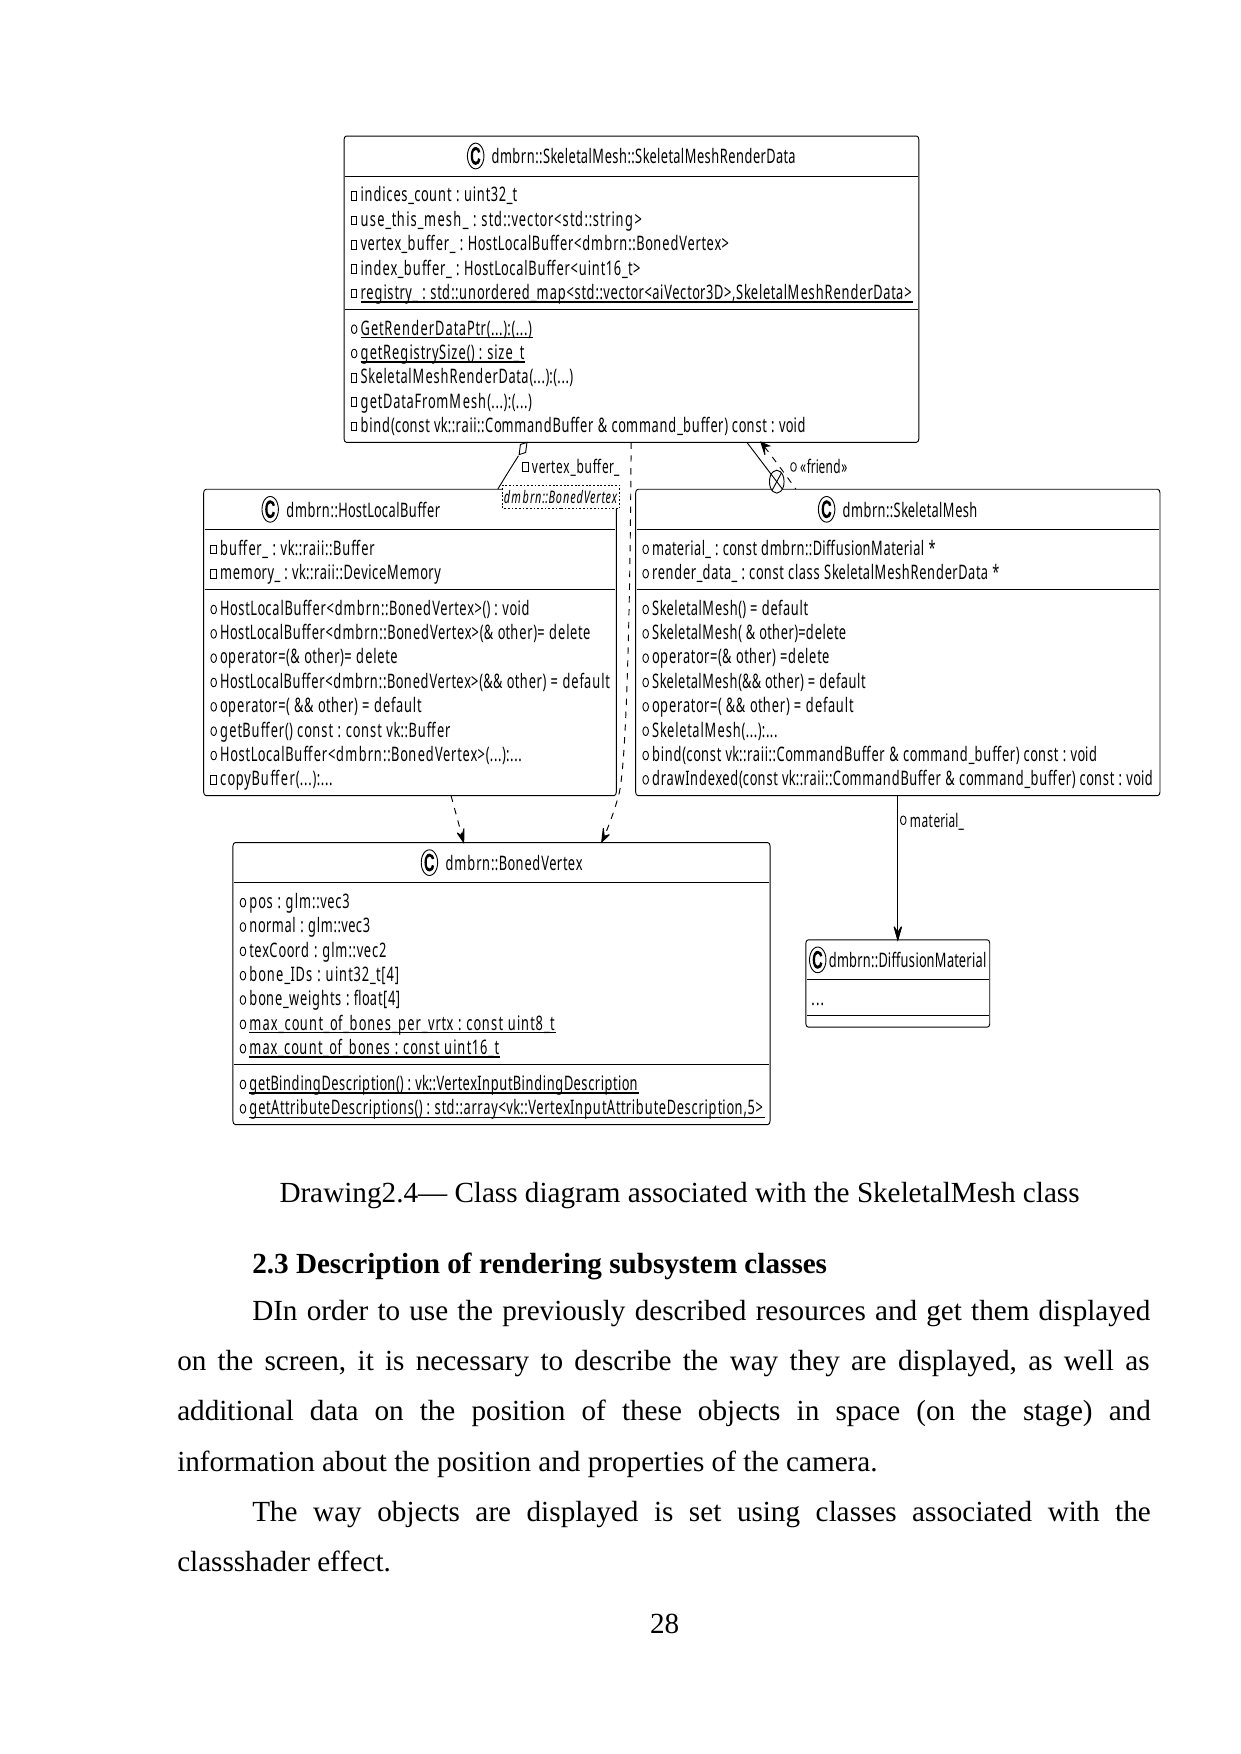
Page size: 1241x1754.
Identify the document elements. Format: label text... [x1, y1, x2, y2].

subtitle Description of rendering subsystem classes [177, 1247, 1152, 1280]
text DIn order to use the previously described resources and get them displayed on the screen, it is necessary to describe the way they are displayed, as well as additional data on the position of these objects in space (on the stage) and information about the position and properties of the camera. [177, 1293, 1152, 1477]
text The way objects are displayed is set using classes associated with the classshader effect. [177, 1494, 1152, 1578]
text Drawing2.4— Class diagram associated with the SkeletalMesh class [177, 1176, 1182, 1209]
